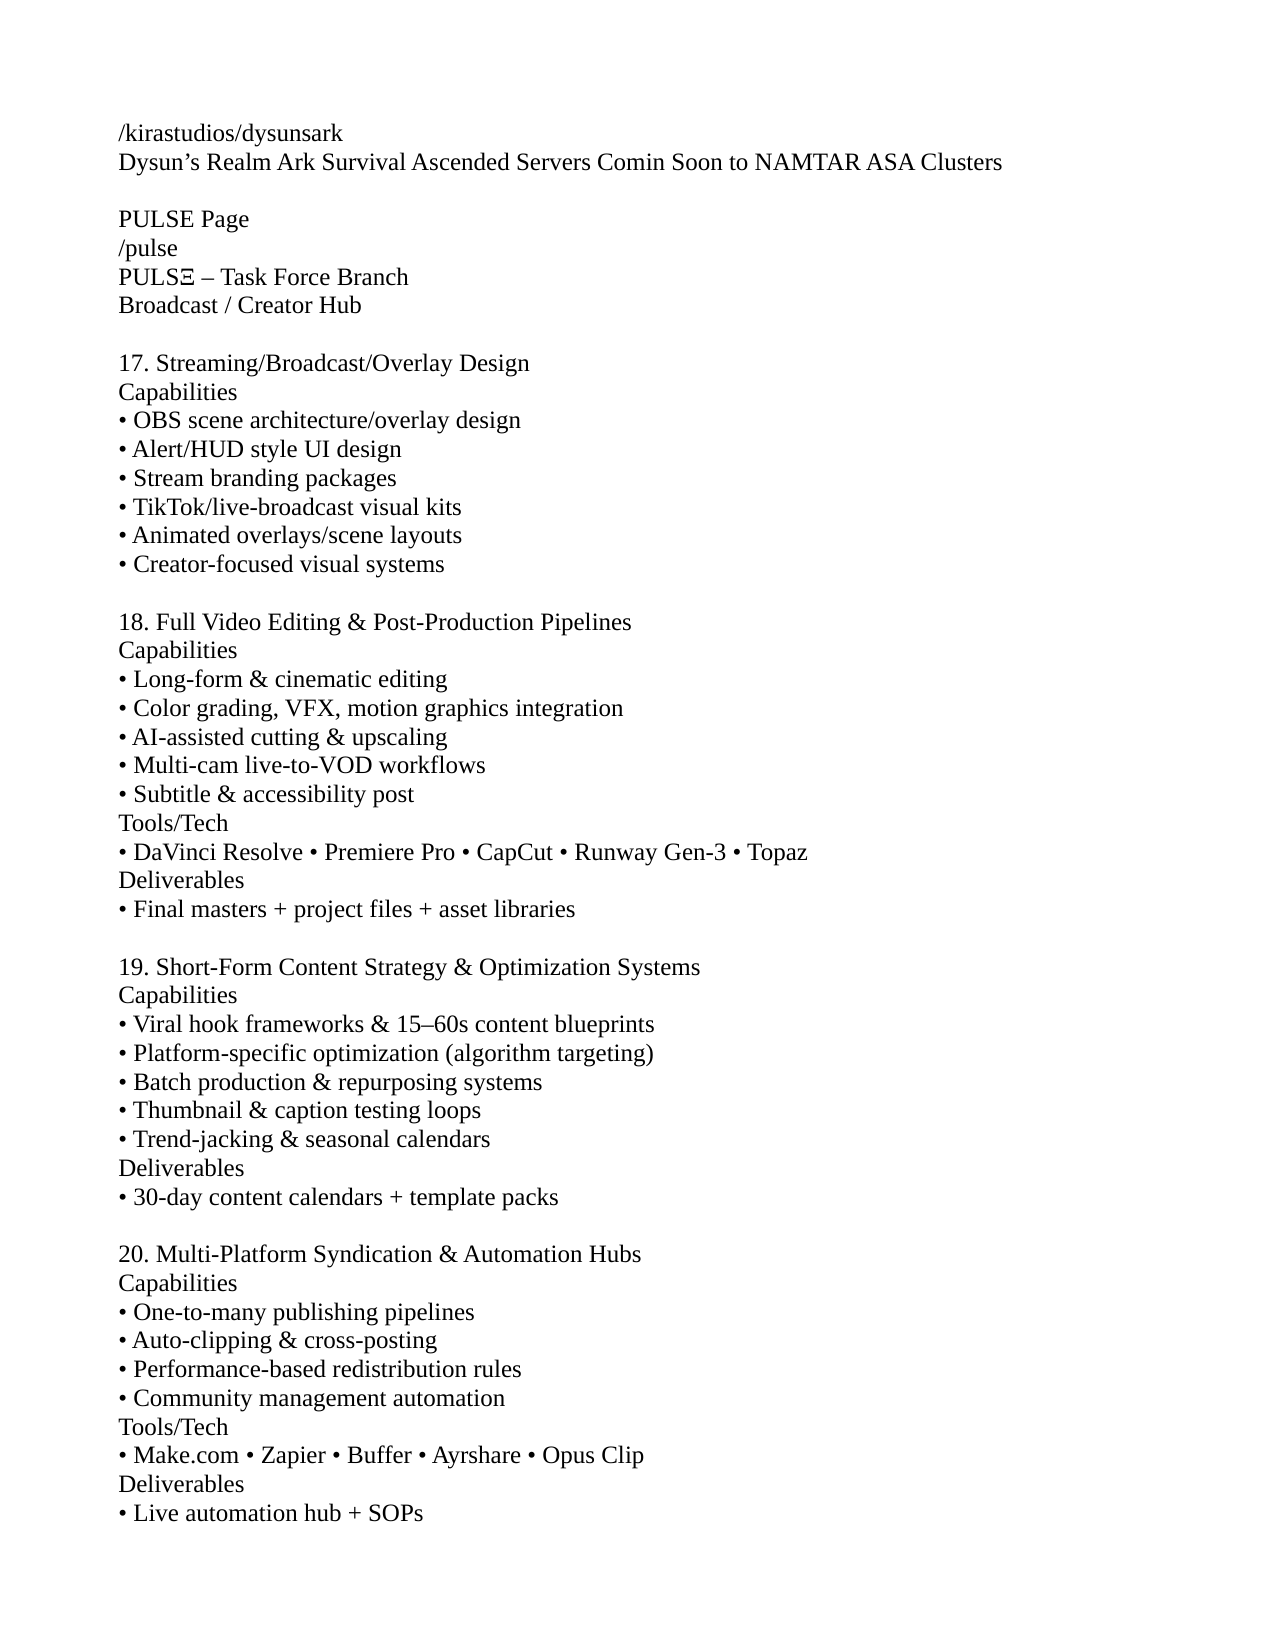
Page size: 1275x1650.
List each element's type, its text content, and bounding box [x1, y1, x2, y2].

text • Performance-based redistribution rules [118, 1354, 1157, 1383]
text Capabilities [118, 981, 1157, 1009]
text 18. Full Video Editing & Post-Production Pipelines [118, 607, 1157, 636]
text • Trend-jacking & seasonal calendars [118, 1124, 1157, 1153]
text • Viral hook frameworks & 15–60s content blueprints [118, 1009, 1157, 1038]
text 17. Streaming/Broadcast/Overlay Design [118, 348, 1157, 377]
text Dysun’s Realm Ark Survival Ascended Servers Comin Soon to NAMTAR ASA Clusters [118, 147, 1157, 176]
text • Thumbnail & caption testing loops [118, 1096, 1157, 1124]
text • Stream branding packages [118, 463, 1157, 492]
text 20. Multi-Platform Syndication & Automation Hubs [118, 1239, 1157, 1268]
text Tools/Tech [118, 808, 1157, 837]
text Deliverables [118, 1469, 1157, 1498]
text Deliverables [118, 1153, 1157, 1182]
text • Multi-cam live-to-VOD workflows [118, 751, 1157, 779]
text • Batch production & repurposing systems [118, 1067, 1157, 1096]
text • One-to-many publishing pipelines [118, 1297, 1157, 1326]
text • Platform-specific optimization (algorithm targeting) [118, 1038, 1157, 1067]
text PULSΞ – Task Force Branch [118, 262, 1157, 291]
text • Subtitle & accessibility post [118, 779, 1157, 808]
text Tools/Tech [118, 1412, 1157, 1441]
text • Make.com • Zapier • Buffer • Ayrshare • Opus Clip [118, 1441, 1157, 1469]
text • Live automation hub + SOPs [118, 1498, 1157, 1527]
text PULSE Page [118, 176, 1157, 233]
text • Alert/HUD style UI design [118, 434, 1157, 463]
text • Community management automation [118, 1383, 1157, 1412]
text • AI-assisted cutting & upscaling [118, 722, 1157, 751]
text • Creator-focused visual systems [118, 549, 1157, 578]
text • DaVinci Resolve • Premiere Pro • CapCut • Runway Gen-3 • Topaz [118, 837, 1157, 866]
text /pulse [118, 233, 1157, 262]
text • Final masters + project files + asset libraries [118, 894, 1157, 923]
text Capabilities [118, 377, 1157, 406]
text 19. Short-Form Content Strategy & Optimization Systems [118, 952, 1157, 981]
text /kirastudios/dysunsark [118, 118, 1157, 147]
text • Auto-clipping & cross-posting [118, 1326, 1157, 1354]
text • TikTok/live-broadcast visual kits [118, 492, 1157, 521]
text Deliverables [118, 866, 1157, 894]
text Capabilities [118, 1268, 1157, 1297]
text • Color grading, VFX, motion graphics integration [118, 693, 1157, 722]
text Broadcast / Creator Hub [118, 291, 1157, 319]
text • Animated overlays/scene layouts [118, 521, 1157, 549]
text • Long-form & cinematic editing [118, 664, 1157, 693]
text • 30-day content calendars + template packs [118, 1182, 1157, 1211]
text Capabilities [118, 636, 1157, 664]
text • OBS scene architecture/overlay design [118, 406, 1157, 434]
